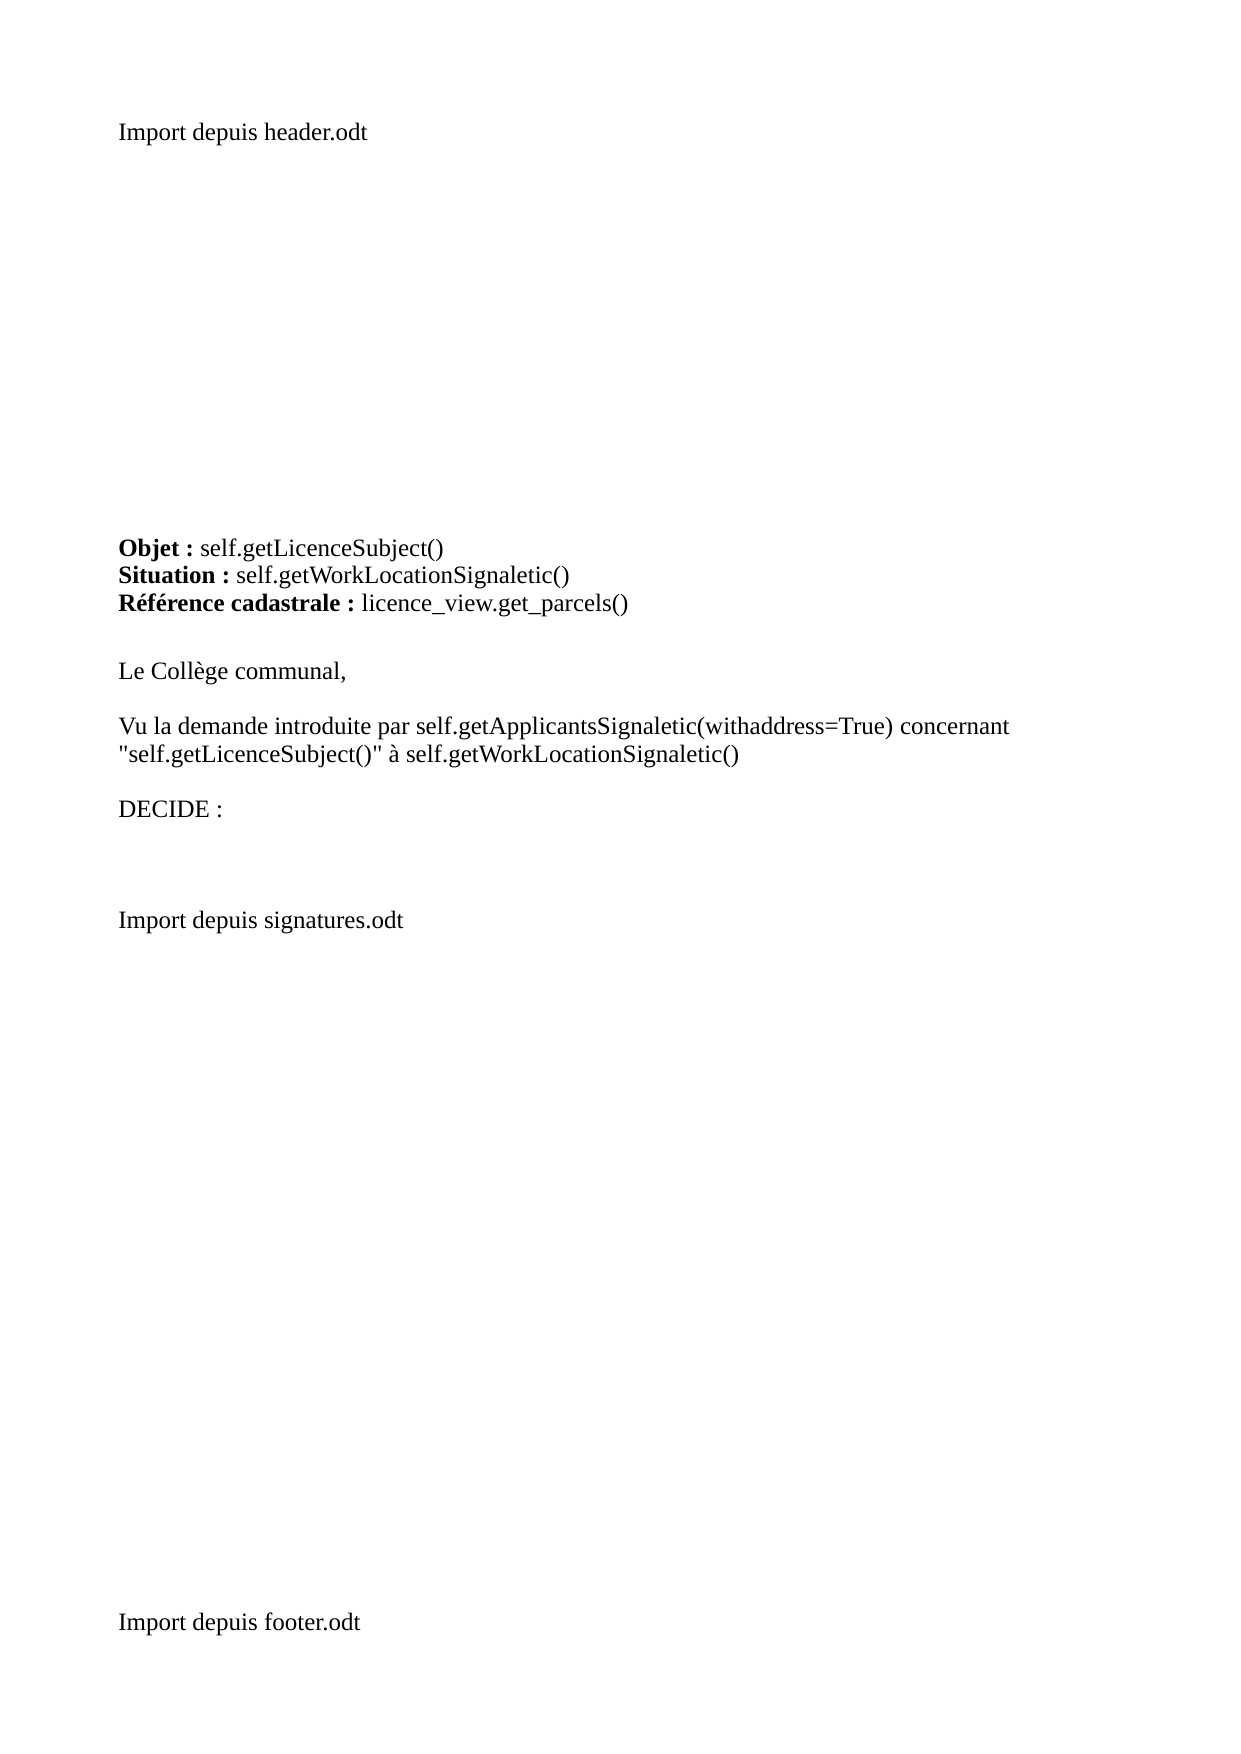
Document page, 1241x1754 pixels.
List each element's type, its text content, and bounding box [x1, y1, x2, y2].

text Import depuis signatures.odt [118, 906, 1122, 934]
text Le Collège communal, [118, 657, 1122, 685]
text Import depuis header.odt [118, 118, 539, 146]
text Référence cadastrale : licence_view.get_parcels() [118, 589, 1122, 617]
text Vu la demande introduite par self.getApplicantsSignaletic(withaddress=True) concernant "self.getLicenceSubject()" à self.getWorkLocationSignaletic() [118, 712, 1122, 768]
text Situation : self.getWorkLocationSignaletic() [118, 561, 1122, 589]
text DECIDE : [118, 796, 1122, 823]
text Objet : self.getLicenceSubject() [118, 534, 1122, 561]
